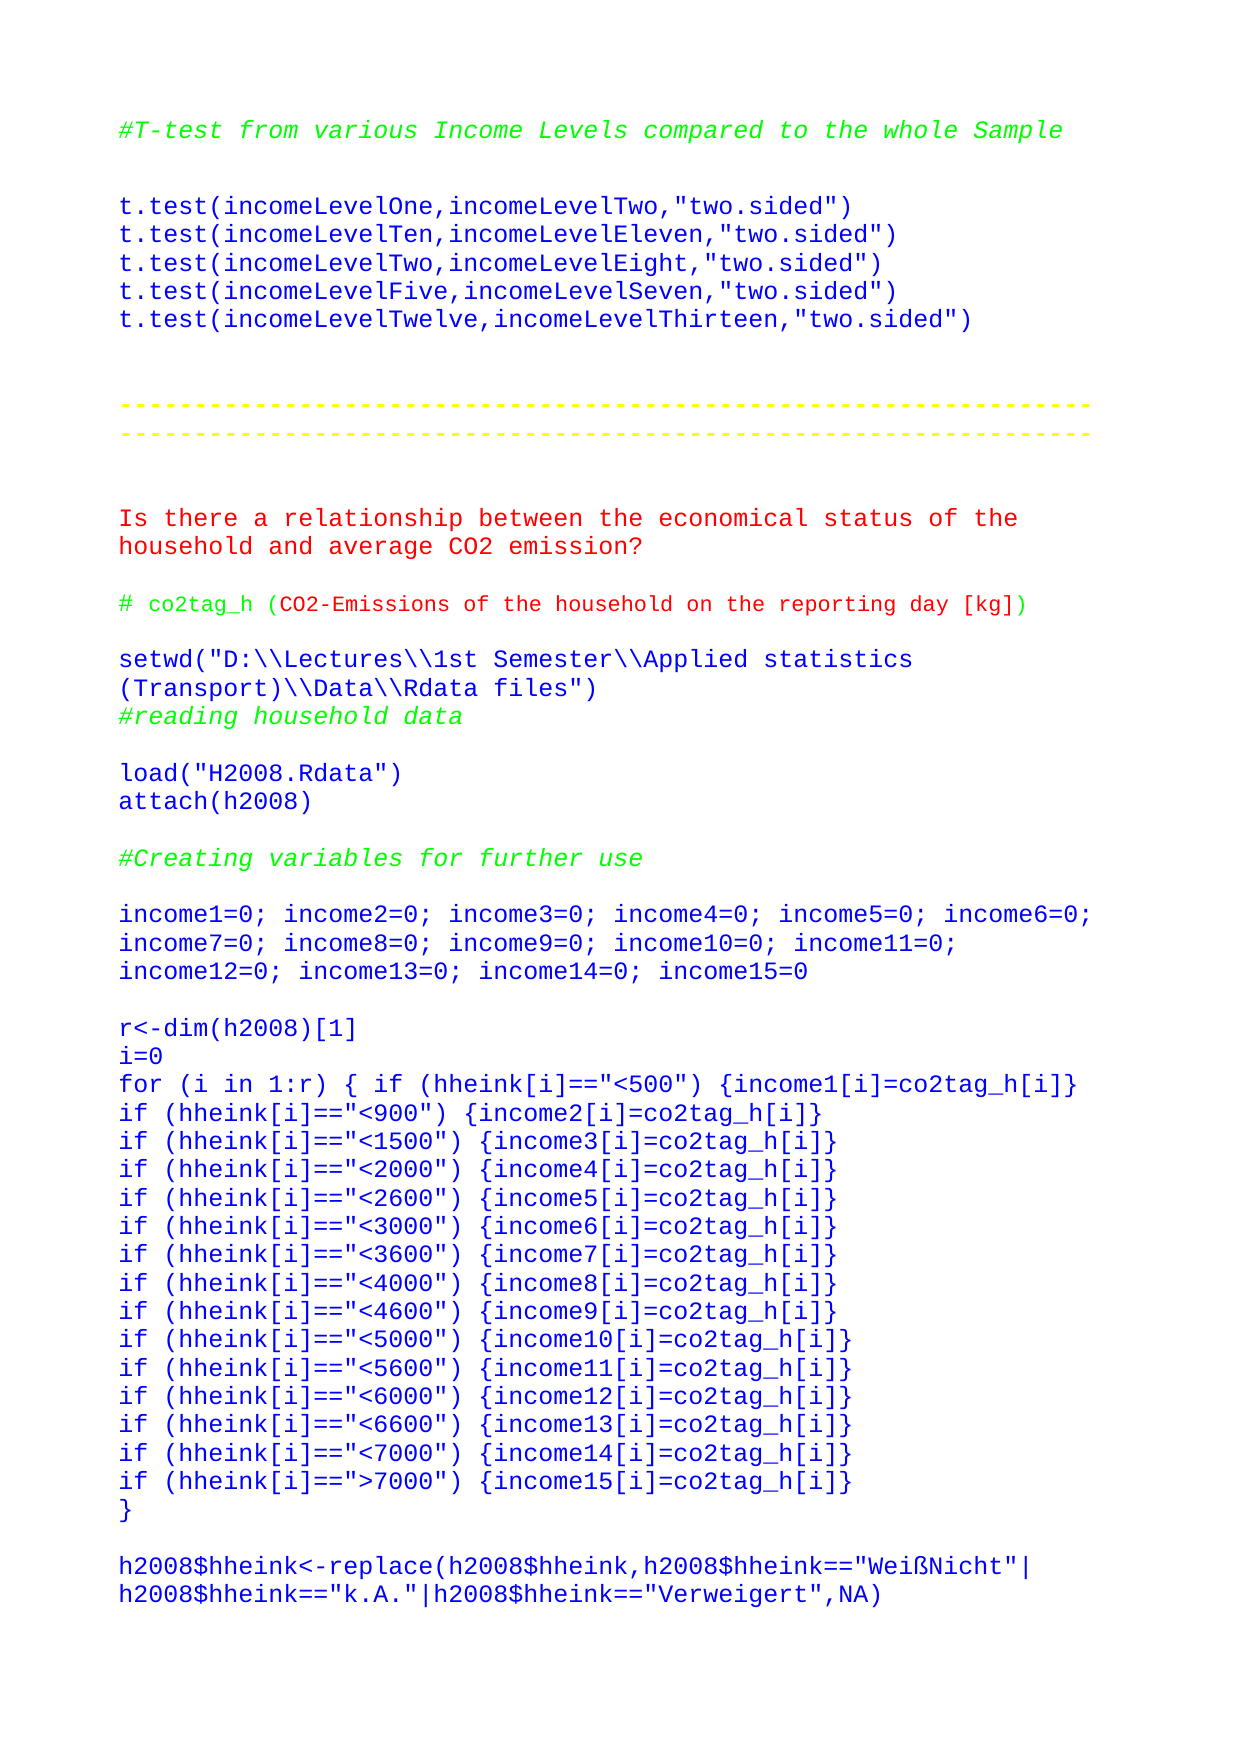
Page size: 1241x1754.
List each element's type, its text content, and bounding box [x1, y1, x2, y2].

text } [118, 1497, 1122, 1525]
text attach(h2008) [118, 789, 1122, 817]
text if (hheink[i]=="<2600") {income5[i]=co2tag_h[i]} [118, 1185, 1122, 1214]
text if (hheink[i]=="<6600") {income13[i]=co2tag_h[i]} [118, 1412, 1122, 1440]
text i=0 [118, 1044, 1122, 1072]
text # co2tag_h (CO2-Emissions of the household on the reporting day [kg]) [118, 590, 1122, 619]
text if (hheink[i]=="<7000") {income14[i]=co2tag_h[i]} [118, 1440, 1122, 1469]
text if (hheink[i]=="<2000") {income4[i]=co2tag_h[i]} [118, 1157, 1122, 1185]
text setwd("D:\\Lectures\\1st Semester\\Applied statistics (Transport)\\Data\\Rdata files") [118, 647, 1122, 704]
text if (hheink[i]=="<1500") {income3[i]=co2tag_h[i]} [118, 1129, 1122, 1157]
text ----------------------------------------------------------------- [118, 420, 1122, 449]
text ----------------------------------------------------------------- [118, 392, 1122, 420]
text #T-test from various Income Levels compared to the whole Sample [118, 118, 1122, 146]
text if (hheink[i]=="<6000") {income12[i]=co2tag_h[i]} [118, 1384, 1122, 1412]
text #reading household data [118, 704, 1122, 732]
text load("H2008.Rdata") [118, 760, 1122, 789]
text if (hheink[i]==">7000") {income15[i]=co2tag_h[i]} [118, 1469, 1122, 1497]
text income1=0; income2=0; income3=0; income4=0; income5=0; income6=0; income7=0; income8=0; income9=0; income10=0; income11=0; income12=0; income13=0; income14=0; income15=0 [118, 902, 1122, 987]
text t.test(incomeLevelTwelve,incomeLevelThirteen,"two.sided") [118, 307, 1122, 335]
text r<-dim(h2008)[1] [118, 1015, 1122, 1044]
text t.test(incomeLevelTwo,incomeLevelEight,"two.sided") [118, 250, 1122, 279]
text for (i in 1:r) { if (hheink[i]=="<500") {income1[i]=co2tag_h[i]} [118, 1072, 1122, 1100]
text t.test(incomeLevelFive,incomeLevelSeven,"two.sided") [118, 279, 1122, 307]
text if (hheink[i]=="<4600") {income9[i]=co2tag_h[i]} [118, 1299, 1122, 1327]
text Is there a relationship between the economical status of the household and average CO2 emission? [118, 505, 1122, 562]
text h2008$hheink<-replace(h2008$hheink,h2008$hheink=="WeißNicht"| h2008$hheink=="k.A."|h2008$hheink=="Verweigert",NA) [118, 1554, 1122, 1610]
text if (hheink[i]=="<5600") {income11[i]=co2tag_h[i]} [118, 1355, 1122, 1384]
text t.test(incomeLevelOne,incomeLevelTwo,"two.sided") [118, 194, 1122, 222]
text if (hheink[i]=="<3600") {income7[i]=co2tag_h[i]} [118, 1242, 1122, 1270]
text if (hheink[i]=="<4000") {income8[i]=co2tag_h[i]} [118, 1270, 1122, 1299]
text t.test(incomeLevelTen,incomeLevelEleven,"two.sided") [118, 222, 1122, 250]
text if (hheink[i]=="<3000") {income6[i]=co2tag_h[i]} [118, 1214, 1122, 1242]
text if (hheink[i]=="<5000") {income10[i]=co2tag_h[i]} [118, 1327, 1122, 1355]
text if (hheink[i]=="<900") {income2[i]=co2tag_h[i]} [118, 1100, 1122, 1129]
text #Creating variables for further use [118, 845, 1122, 874]
